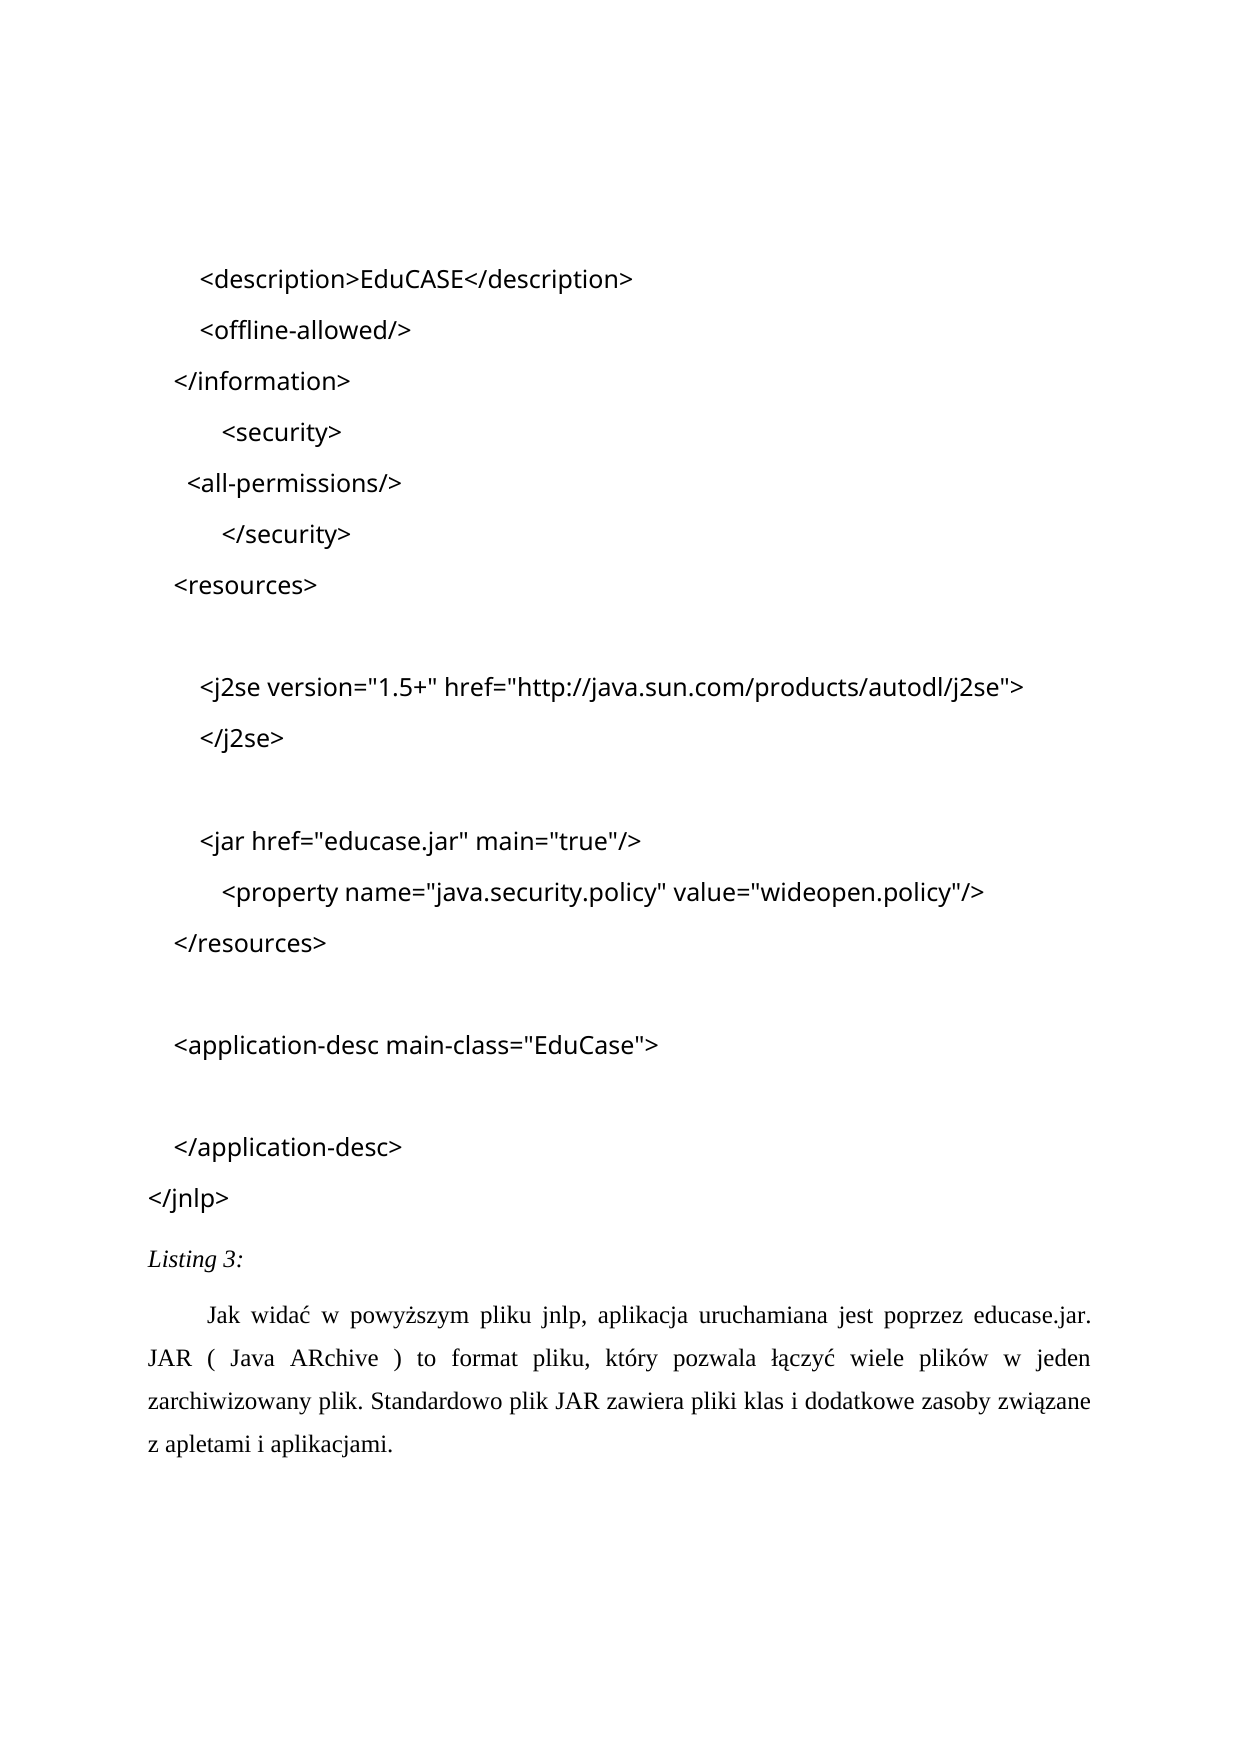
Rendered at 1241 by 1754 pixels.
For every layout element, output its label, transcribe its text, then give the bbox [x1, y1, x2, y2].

text <security> [148, 415, 1092, 449]
text Listing 3: [148, 1244, 1092, 1273]
text </security> [148, 517, 1092, 551]
text <resources> [148, 568, 1092, 602]
text <description>EduCASE</description> [148, 262, 1092, 296]
text <all-permissions/> [148, 466, 1092, 500]
text </resources> [148, 925, 1092, 959]
text <offline-allowed/> [148, 313, 1092, 347]
text <j2se version="1.5+" href="http://java.sun.com/products/autodl/j2se"> [148, 670, 1092, 704]
text </jnlp> [148, 1181, 1092, 1214]
text <property name="java.security.policy" value="wideopen.policy"/> [148, 874, 1092, 908]
text Jak widać w powyższym pliku jnlp, aplikacja uruchamiana jest poprzez educase.jar. JAR ( Java ARchive ) to format pliku, który pozwala łączyć wiele plików w jeden zarchiwizowany plik. Standardowo plik JAR zawiera pliki klas i dodatkowe zasoby związane z apletami i aplikacjami. [148, 1300, 1092, 1458]
text <application-desc main-class="EduCase"> [148, 1027, 1092, 1061]
text </application-desc> [148, 1129, 1092, 1163]
text </j2se> [148, 721, 1092, 755]
text </information> [148, 364, 1092, 398]
text <jar href="educase.jar" main="true"/> [148, 823, 1092, 857]
